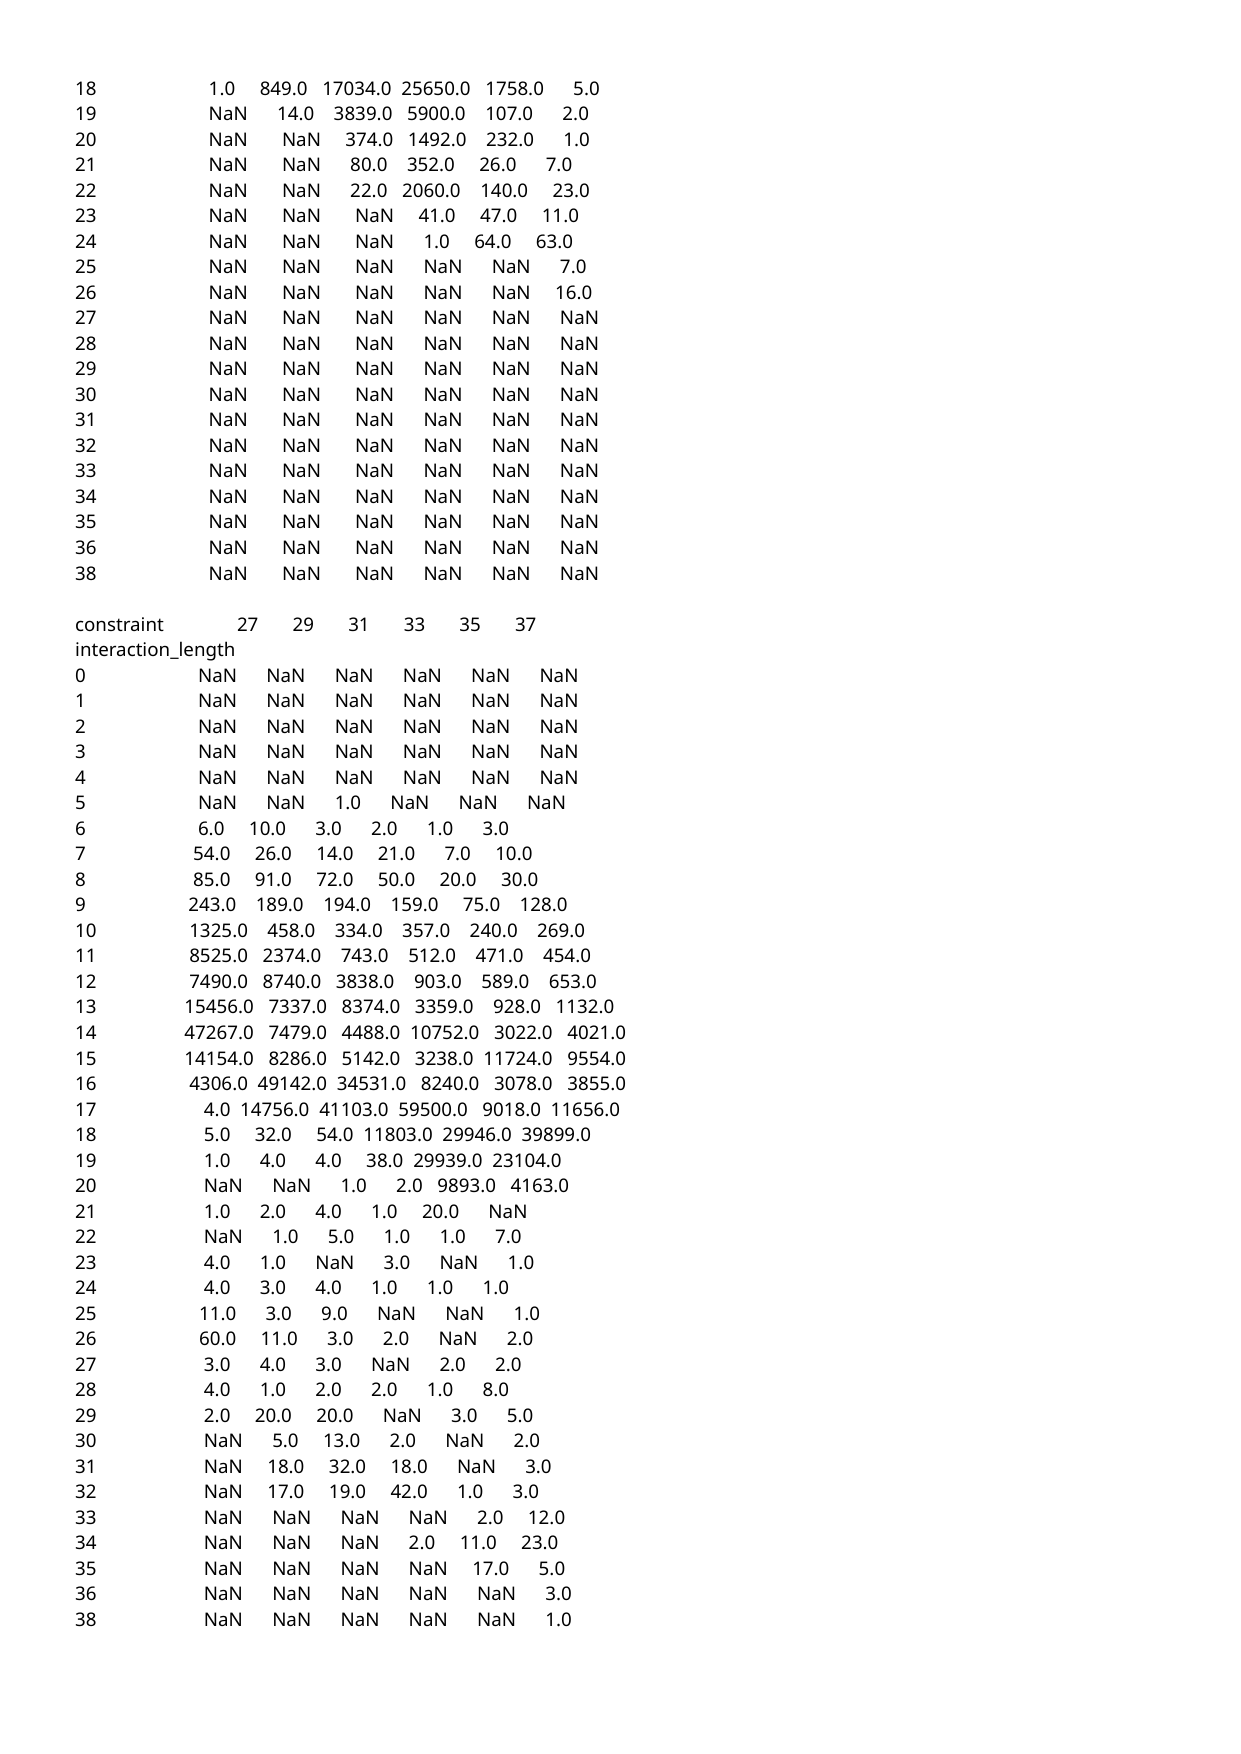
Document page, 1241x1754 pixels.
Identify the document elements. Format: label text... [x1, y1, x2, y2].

text 16 4306.0 49142.0 34531.0 8240.0 3078.0 3855.0 [75, 1070, 1165, 1096]
text 11 8525.0 2374.0 743.0 512.0 471.0 454.0 [75, 943, 1165, 968]
text 1 NaN NaN NaN NaN NaN NaN [75, 687, 1165, 713]
text 38 NaN NaN NaN NaN NaN 1.0 [75, 1606, 1165, 1632]
text 4 NaN NaN NaN NaN NaN NaN [75, 764, 1165, 789]
text 0 NaN NaN NaN NaN NaN NaN [75, 662, 1165, 687]
text 27 3.0 4.0 3.0 NaN 2.0 2.0 [75, 1351, 1165, 1377]
text 35 NaN NaN NaN NaN 17.0 5.0 [75, 1555, 1165, 1581]
text 20 NaN NaN 374.0 1492.0 232.0 1.0 [75, 126, 1165, 152]
text 19 1.0 4.0 4.0 38.0 29939.0 23104.0 [75, 1147, 1165, 1172]
text 31 NaN 18.0 32.0 18.0 NaN 3.0 [75, 1453, 1165, 1479]
text 25 NaN NaN NaN NaN NaN 7.0 [75, 254, 1165, 279]
text 30 NaN 5.0 13.0 2.0 NaN 2.0 [75, 1428, 1165, 1453]
text 36 NaN NaN NaN NaN NaN NaN [75, 534, 1165, 560]
text 14 47267.0 7479.0 4488.0 10752.0 3022.0 4021.0 [75, 1019, 1165, 1045]
text 32 NaN 17.0 19.0 42.0 1.0 3.0 [75, 1479, 1165, 1504]
text 13 15456.0 7337.0 8374.0 3359.0 928.0 1132.0 [75, 994, 1165, 1019]
text 8 85.0 91.0 72.0 50.0 20.0 30.0 [75, 866, 1165, 892]
text 23 4.0 1.0 NaN 3.0 NaN 1.0 [75, 1249, 1165, 1274]
text 18 1.0 849.0 17034.0 25650.0 1758.0 5.0 [75, 75, 1165, 101]
text 19 NaN 14.0 3839.0 5900.0 107.0 2.0 [75, 101, 1165, 126]
text 21 1.0 2.0 4.0 1.0 20.0 NaN [75, 1198, 1165, 1223]
text 26 60.0 11.0 3.0 2.0 NaN 2.0 [75, 1326, 1165, 1351]
text 29 2.0 20.0 20.0 NaN 3.0 5.0 [75, 1402, 1165, 1428]
text 32 NaN NaN NaN NaN NaN NaN [75, 432, 1165, 458]
text 9 243.0 189.0 194.0 159.0 75.0 128.0 [75, 892, 1165, 917]
text 20 NaN NaN 1.0 2.0 9893.0 4163.0 [75, 1172, 1165, 1198]
text 34 NaN NaN NaN NaN NaN NaN [75, 483, 1165, 509]
text 3 NaN NaN NaN NaN NaN NaN [75, 738, 1165, 764]
text 33 NaN NaN NaN NaN NaN NaN [75, 458, 1165, 483]
text constraint 27 29 31 33 35 37 [75, 611, 1165, 636]
text 18 5.0 32.0 54.0 11803.0 29946.0 39899.0 [75, 1121, 1165, 1147]
text 17 4.0 14756.0 41103.0 59500.0 9018.0 11656.0 [75, 1096, 1165, 1121]
text 27 NaN NaN NaN NaN NaN NaN [75, 305, 1165, 330]
text 34 NaN NaN NaN 2.0 11.0 23.0 [75, 1530, 1165, 1555]
text interaction_length [75, 636, 1165, 662]
text 36 NaN NaN NaN NaN NaN 3.0 [75, 1581, 1165, 1606]
text 23 NaN NaN NaN 41.0 47.0 11.0 [75, 203, 1165, 228]
text 25 11.0 3.0 9.0 NaN NaN 1.0 [75, 1300, 1165, 1326]
text 26 NaN NaN NaN NaN NaN 16.0 [75, 279, 1165, 305]
text 35 NaN NaN NaN NaN NaN NaN [75, 509, 1165, 534]
text 7 54.0 26.0 14.0 21.0 7.0 10.0 [75, 841, 1165, 866]
text 31 NaN NaN NaN NaN NaN NaN [75, 407, 1165, 432]
text 28 4.0 1.0 2.0 2.0 1.0 8.0 [75, 1377, 1165, 1402]
text 2 NaN NaN NaN NaN NaN NaN [75, 713, 1165, 738]
text 33 NaN NaN NaN NaN 2.0 12.0 [75, 1504, 1165, 1530]
text 24 4.0 3.0 4.0 1.0 1.0 1.0 [75, 1274, 1165, 1300]
text 12 7490.0 8740.0 3838.0 903.0 589.0 653.0 [75, 968, 1165, 994]
text 29 NaN NaN NaN NaN NaN NaN [75, 356, 1165, 381]
text 28 NaN NaN NaN NaN NaN NaN [75, 330, 1165, 356]
text 6 6.0 10.0 3.0 2.0 1.0 3.0 [75, 815, 1165, 841]
text 22 NaN NaN 22.0 2060.0 140.0 23.0 [75, 177, 1165, 203]
text 21 NaN NaN 80.0 352.0 26.0 7.0 [75, 152, 1165, 177]
text 10 1325.0 458.0 334.0 357.0 240.0 269.0 [75, 917, 1165, 943]
text 24 NaN NaN NaN 1.0 64.0 63.0 [75, 228, 1165, 254]
text 5 NaN NaN 1.0 NaN NaN NaN [75, 789, 1165, 815]
text 15 14154.0 8286.0 5142.0 3238.0 11724.0 9554.0 [75, 1045, 1165, 1070]
text 38 NaN NaN NaN NaN NaN NaN [75, 560, 1165, 585]
text 30 NaN NaN NaN NaN NaN NaN [75, 381, 1165, 407]
text 22 NaN 1.0 5.0 1.0 1.0 7.0 [75, 1223, 1165, 1249]
